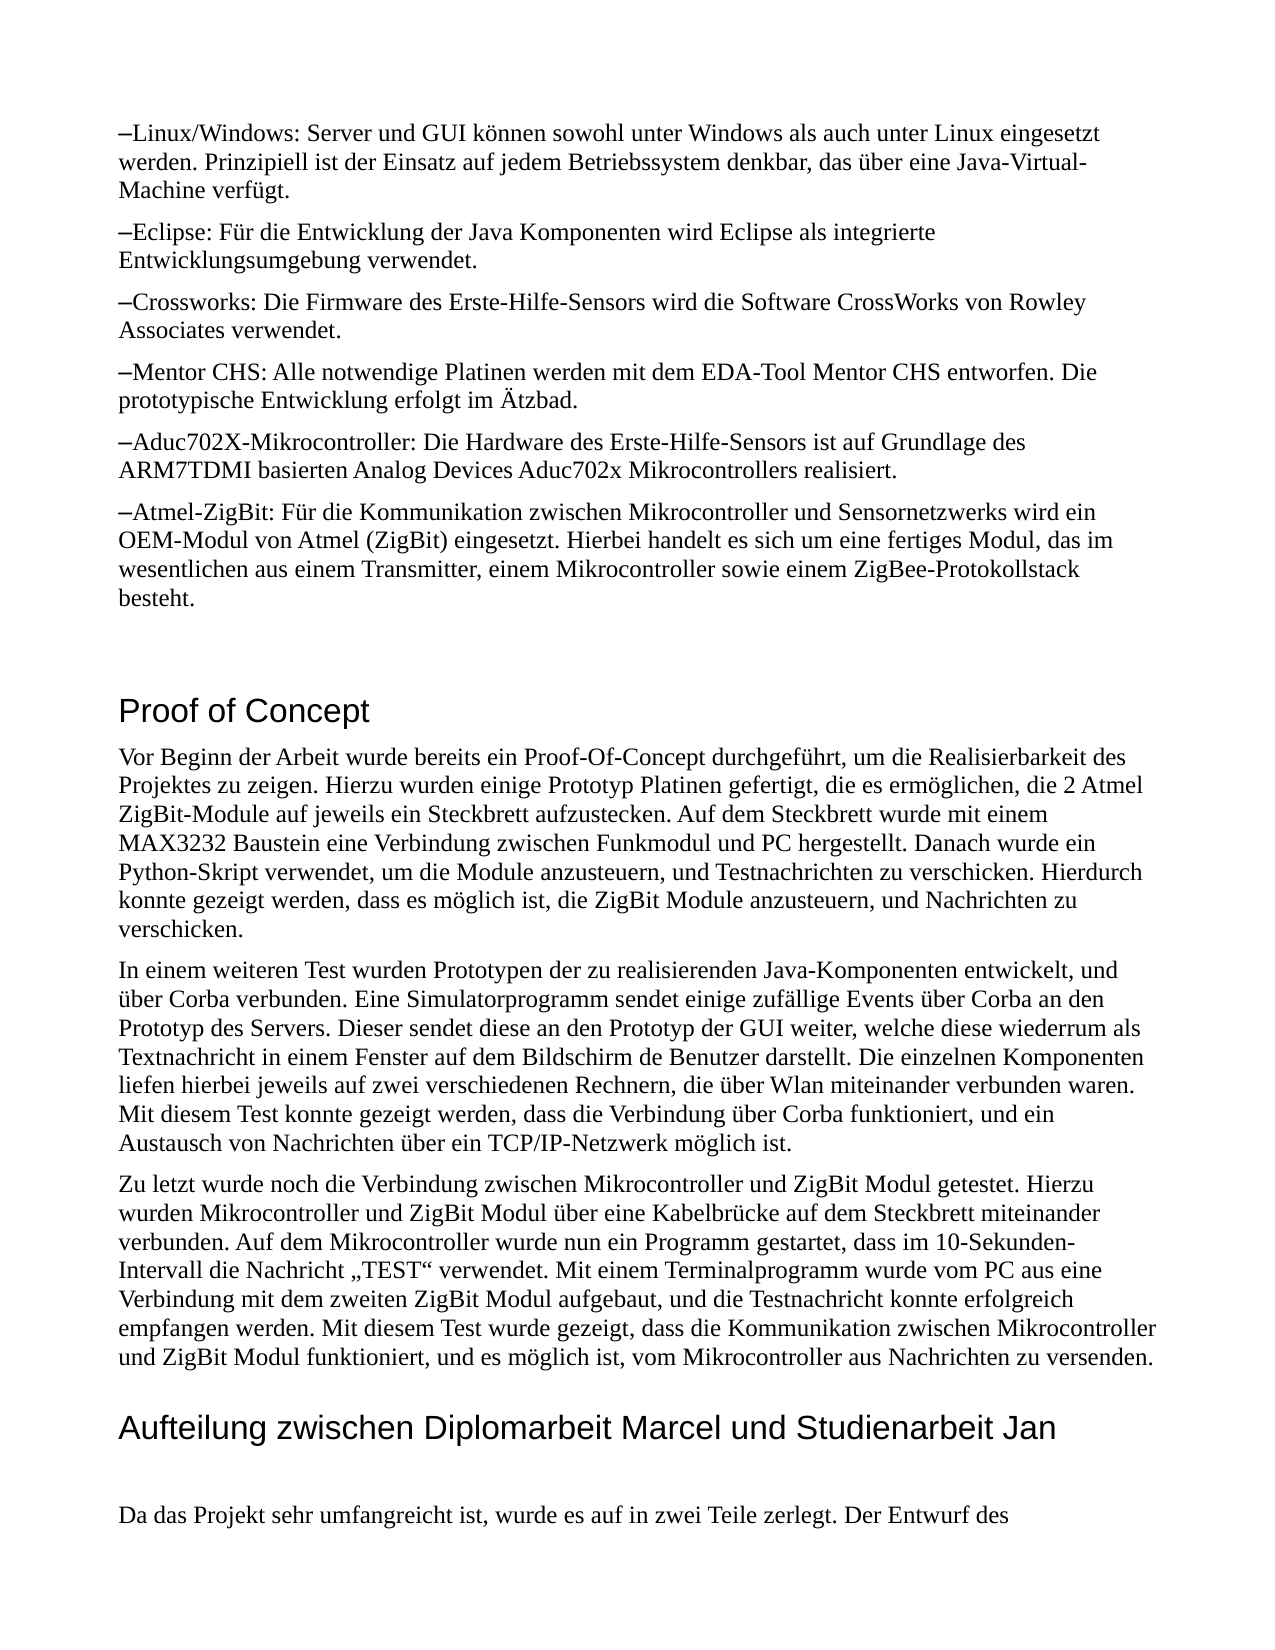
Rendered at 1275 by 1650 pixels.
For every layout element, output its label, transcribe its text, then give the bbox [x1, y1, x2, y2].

text Zu letzt wurde noch die Verbindung zwischen Mikrocontroller und ZigBit Modul getestet. Hierzu wurden Mikrocontroller und ZigBit Modul über eine Kabelbrücke auf dem Steckbrett miteinander verbunden. Auf dem Mikrocontroller wurde nun ein Programm gestartet, dass im 10-Sekunden-Intervall die Nachricht „TEST“ verwendet. Mit einem Terminalprogramm wurde vom PC aus eine Verbindung mit dem zweiten ZigBit Modul aufgebaut, und die Testnachricht konnte erfolgreich empfangen werden. Mit diesem Test wurde gezeigt, dass die Kommunikation zwischen Mikrocontroller und ZigBit Modul funktioniert, und es möglich ist, vom Mikrocontroller aus Nachrichten zu versenden. [118, 1169, 1157, 1371]
list Aduc702X-Mikrocontroller: Die Hardware des Erste-Hilfe-Sensors ist auf Grundlage des ARM7TDMI basierten Analog Devices Aduc702x Mikrocontrollers realisiert. [118, 427, 1157, 484]
list Crossworks: Die Firmware des Erste-Hilfe-Sensors wird die Software CrossWorks von Rowley Associates verwendet. [118, 287, 1157, 344]
list Atmel-ZigBit: Für die Kommunikation zwischen Mikrocontroller und Sensornetzwerks wird ein OEM-Modul von Atmel (ZigBit) eingesetzt. Hierbei handelt es sich um eine fertiges Modul, das im wesentlichen aus einem Transmitter, einem Mikrocontroller sowie einem ZigBee-Protokollstack besteht. [118, 497, 1157, 612]
subtitle Proof of Concept [118, 691, 1157, 729]
text In einem weiteren Test wurden Prototypen der zu realisierenden Java-Komponenten entwickelt, und über Corba verbunden. Eine Simulatorprogramm sendet einige zufällige Events über Corba an den Prototyp des Servers. Dieser sendet diese an den Prototyp der GUI weiter, welche diese wiederrum als Textnachricht in einem Fenster auf dem Bildschirm de Benutzer darstellt. Die einzelnen Komponenten liefen hierbei jeweils auf zwei verschiedenen Rechnern, die über Wlan miteinander verbunden waren. Mit diesem Test konnte gezeigt werden, dass die Verbindung über Corba funktioniert, und ein Austausch von Nachrichten über ein TCP/IP-Netzwerk möglich ist. [118, 956, 1157, 1157]
subtitle Aufteilung zwischen Diplomarbeit Marcel und Studienarbeit Jan [118, 1408, 1157, 1447]
list Eclipse: Für die Entwicklung der Java Komponenten wird Eclipse als integrierte Entwicklungsumgebung verwendet. [118, 217, 1157, 274]
text Da das Projekt sehr umfangreicht ist, wurde es auf in zwei Teile zerlegt. Der Entwurf des [118, 1500, 1157, 1529]
list Linux/Windows: Server und GUI können sowohl unter Windows als auch unter Linux eingesetzt werden. Prinzipiell ist der Einsatz auf jedem Betriebssystem denkbar, das über eine Java-Virtual-Machine verfügt. [118, 118, 1157, 204]
list Mentor CHS: Alle notwendige Platinen werden mit dem EDA-Tool Mentor CHS entworfen. Die prototypische Entwicklung erfolgt im Ätzbad. [118, 357, 1157, 414]
text Vor Beginn der Arbeit wurde bereits ein Proof-Of-Concept durchgeführt, um die Realisierbarkeit des Projektes zu zeigen. Hierzu wurden einige Prototyp Platinen gefertigt, die es ermöglichen, die 2 Atmel ZigBit-Module auf jeweils ein Steckbrett aufzustecken. Auf dem Steckbrett wurde mit einem MAX3232 Baustein eine Verbindung zwischen Funkmodul und PC hergestellt. Danach wurde ein Python-Skript verwendet, um die Module anzusteuern, und Testnachrichten zu verschicken. Hierdurch konnte gezeigt werden, dass es möglich ist, die ZigBit Module anzusteuern, und Nachrichten zu verschicken. [118, 742, 1157, 943]
